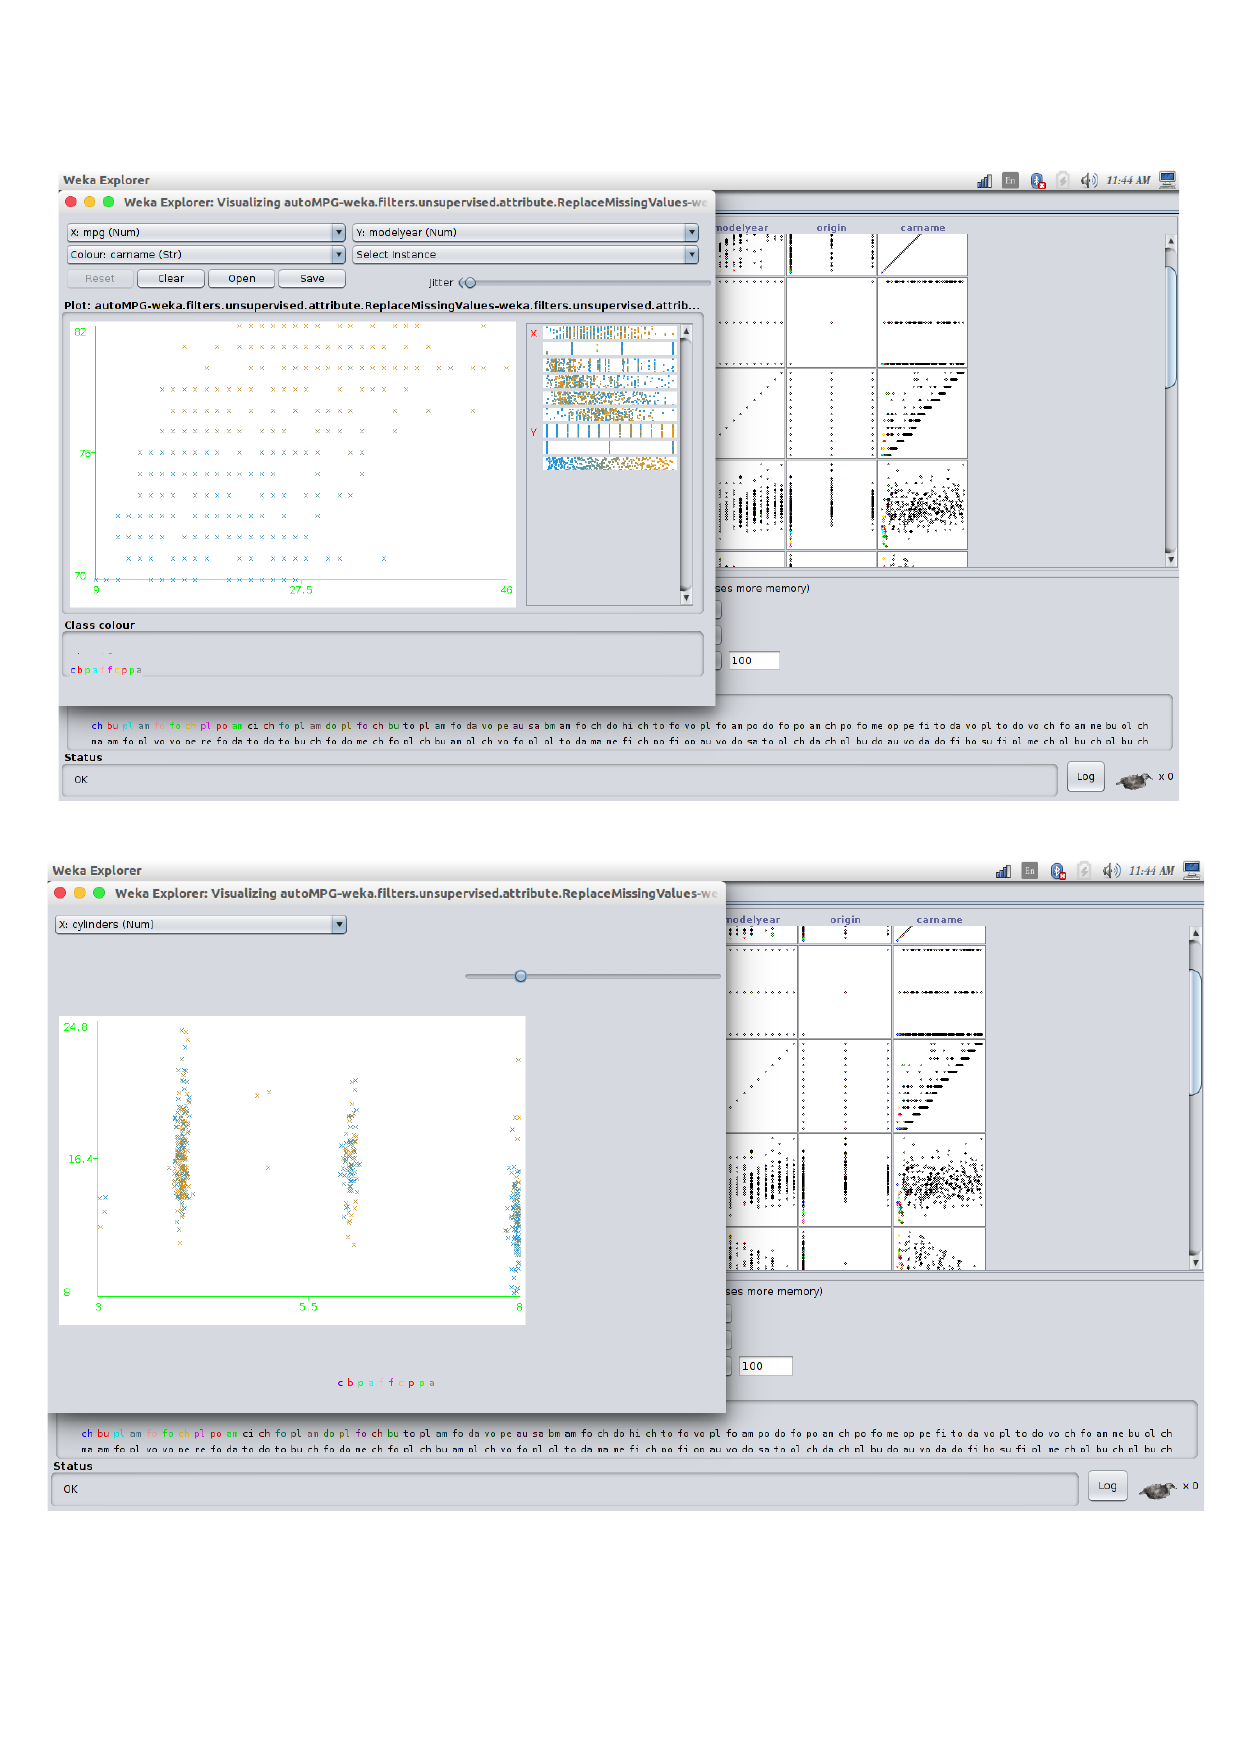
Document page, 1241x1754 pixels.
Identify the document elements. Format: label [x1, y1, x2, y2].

picture [58, 170, 1180, 801]
picture [47, 860, 1205, 1511]
